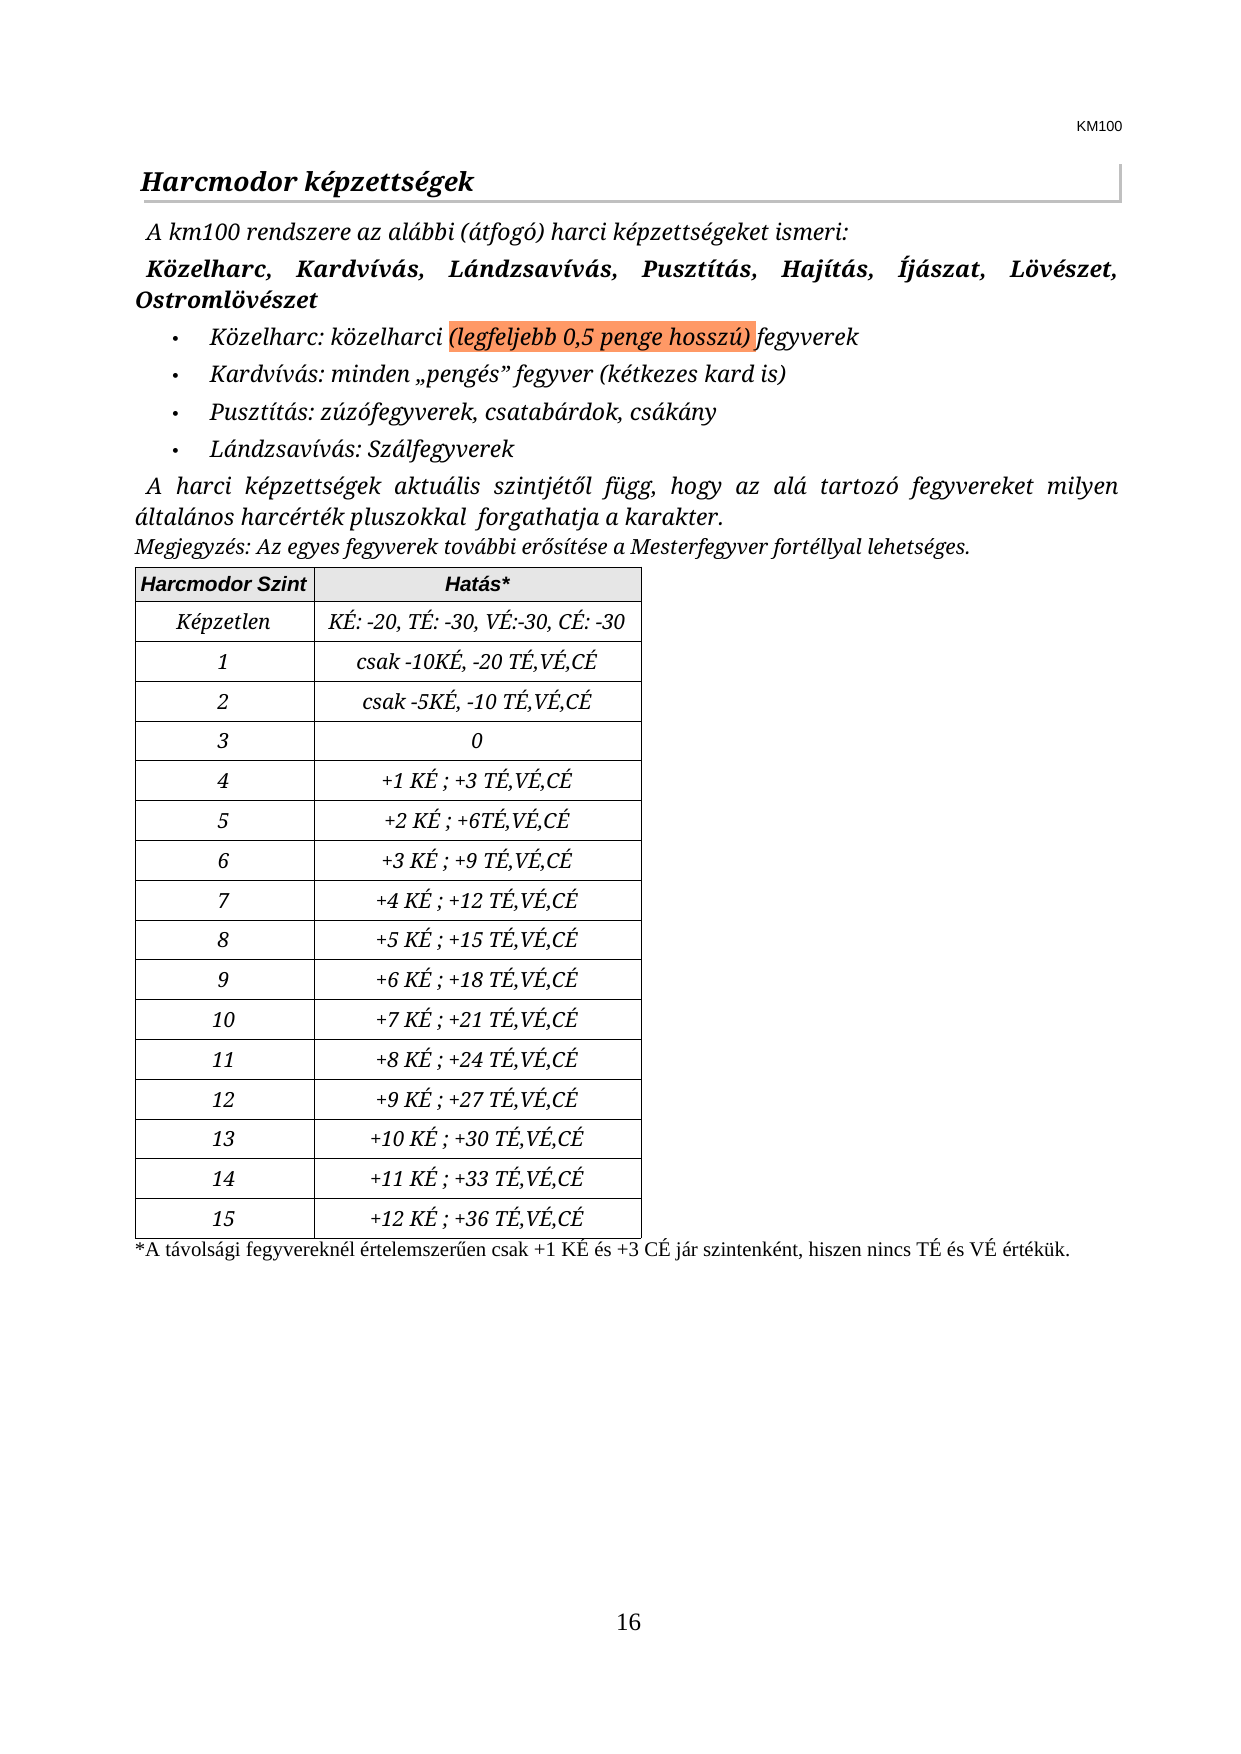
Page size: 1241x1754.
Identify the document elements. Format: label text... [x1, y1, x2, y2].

list Kardvívás: minden „pengés” fegyver (kétkezes kard is) [172, 358, 1122, 389]
table_header Harcmodor Szint [136, 568, 314, 601]
table_cell 0 [315, 722, 641, 760]
table_cell +10 KÉ ; +30 TÉ,VÉ,CÉ [315, 1120, 641, 1158]
table_cell 5 [136, 801, 314, 840]
table_cell 4 [136, 761, 314, 800]
table_cell +11 KÉ ; +33 TÉ,VÉ,CÉ [315, 1159, 641, 1198]
table_cell 14 [136, 1159, 314, 1198]
table_cell +6 KÉ ; +18 TÉ,VÉ,CÉ [315, 960, 641, 999]
list Pusztítás: zúzófegyverek, csatabárdok, csákány [172, 396, 1122, 427]
table_cell 12 [136, 1080, 314, 1119]
table_cell +4 KÉ ; +12 TÉ,VÉ,CÉ [315, 881, 641, 920]
text *A távolsági fegyvereknél értelemszerűen csak +1 KÉ és +3 CÉ jár szintenként, hiszen nincs TÉ és VÉ értékük. [134, 1238, 1122, 1261]
table_cell 1 [136, 642, 314, 681]
list Lándzsavívás: Szálfegyverek [172, 433, 1122, 464]
table_cell 7 [136, 881, 314, 920]
text A harci képzettségek aktuális szintjétől függ, hogy az alá tartozó fegyvereket milyen általános harcérték pluszokkal forgathatja a karakter. Megjegyzés: Az egyes fegyverek további erősítése a Mesterfegyver fortéllyal lehetséges. [134, 470, 1122, 561]
table_cell 13 [136, 1120, 314, 1158]
table_header Hatás* [315, 568, 641, 601]
table_cell 15 [136, 1199, 314, 1238]
table_cell +9 KÉ ; +27 TÉ,VÉ,CÉ [315, 1080, 641, 1119]
table_cell 3 [136, 722, 314, 760]
table_cell +5 KÉ ; +15 TÉ,VÉ,CÉ [315, 921, 641, 959]
table_cell +12 KÉ ; +36 TÉ,VÉ,CÉ [315, 1199, 641, 1238]
table_cell KÉ: -20, TÉ: -30, VÉ:-30, CÉ: -30 [315, 602, 641, 641]
table_cell +3 KÉ ; +9 TÉ,VÉ,CÉ [315, 841, 641, 880]
table_cell 11 [136, 1040, 314, 1079]
list Közelharc: közelharci (legfeljebb 0,5 penge hosszú) fegyverek [172, 321, 1122, 352]
table_cell 9 [136, 960, 314, 999]
table_cell Képzetlen [136, 602, 314, 641]
table_cell +2 KÉ ; +6TÉ,VÉ,CÉ [315, 801, 641, 840]
table_cell +7 KÉ ; +21 TÉ,VÉ,CÉ [315, 1000, 641, 1039]
text A km100 rendszere az alábbi (átfogó) harci képzettségeket ismeri: [134, 216, 1122, 247]
table_cell 8 [136, 921, 314, 959]
table_cell csak -10KÉ, -20 TÉ,VÉ,CÉ [315, 642, 641, 681]
table_cell +1 KÉ ; +3 TÉ,VÉ,CÉ [315, 761, 641, 800]
table_cell 2 [136, 682, 314, 721]
table_cell +8 KÉ ; +24 TÉ,VÉ,CÉ [315, 1040, 641, 1079]
table_cell 6 [136, 841, 314, 880]
table_cell 10 [136, 1000, 314, 1039]
text Közelharc, Kardvívás, Lándzsavívás, Pusztítás, Hajítás, Íjászat, Lövészet, Ostromlövészet [134, 253, 1122, 315]
subtitle Harcmodor képzettségek [140, 164, 1118, 199]
table_cell csak -5KÉ, -10 TÉ,VÉ,CÉ [315, 682, 641, 721]
